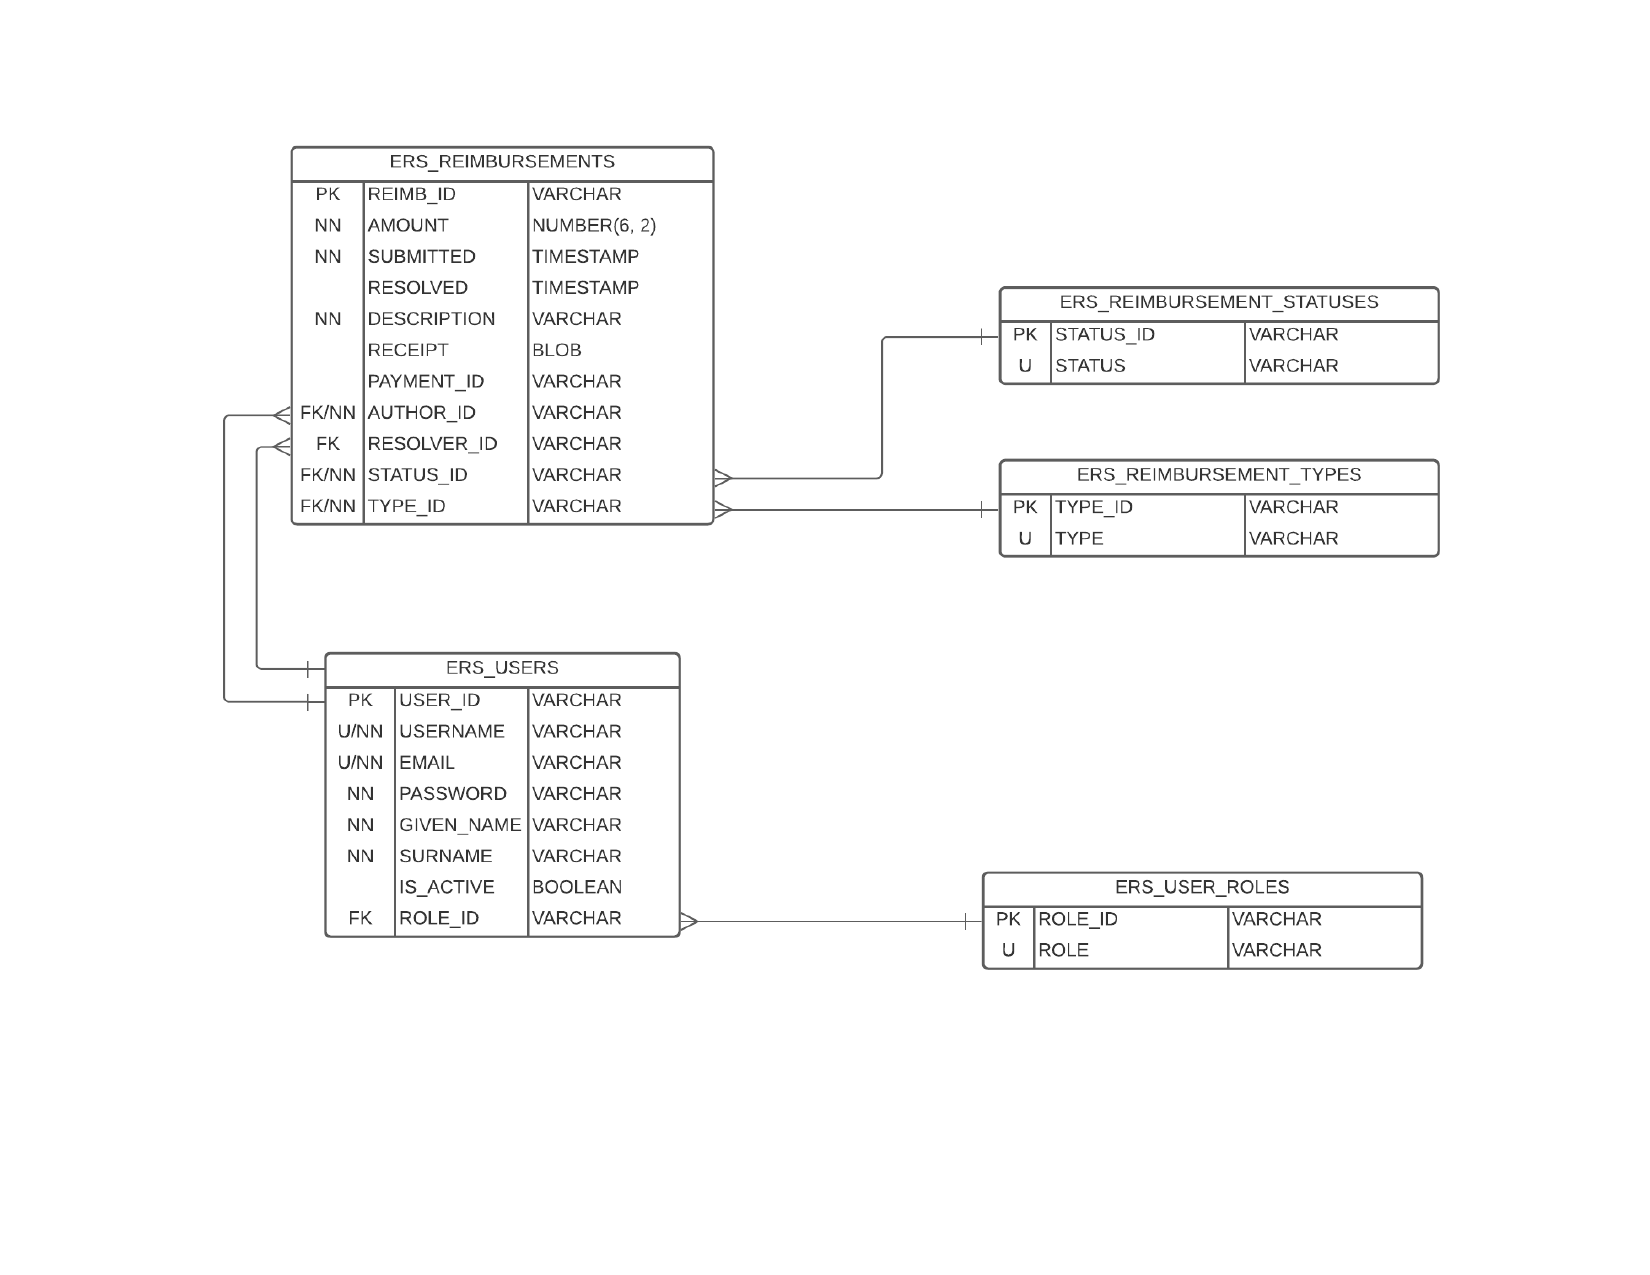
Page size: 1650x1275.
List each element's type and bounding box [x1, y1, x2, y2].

picture [190, 113, 1472, 1002]
